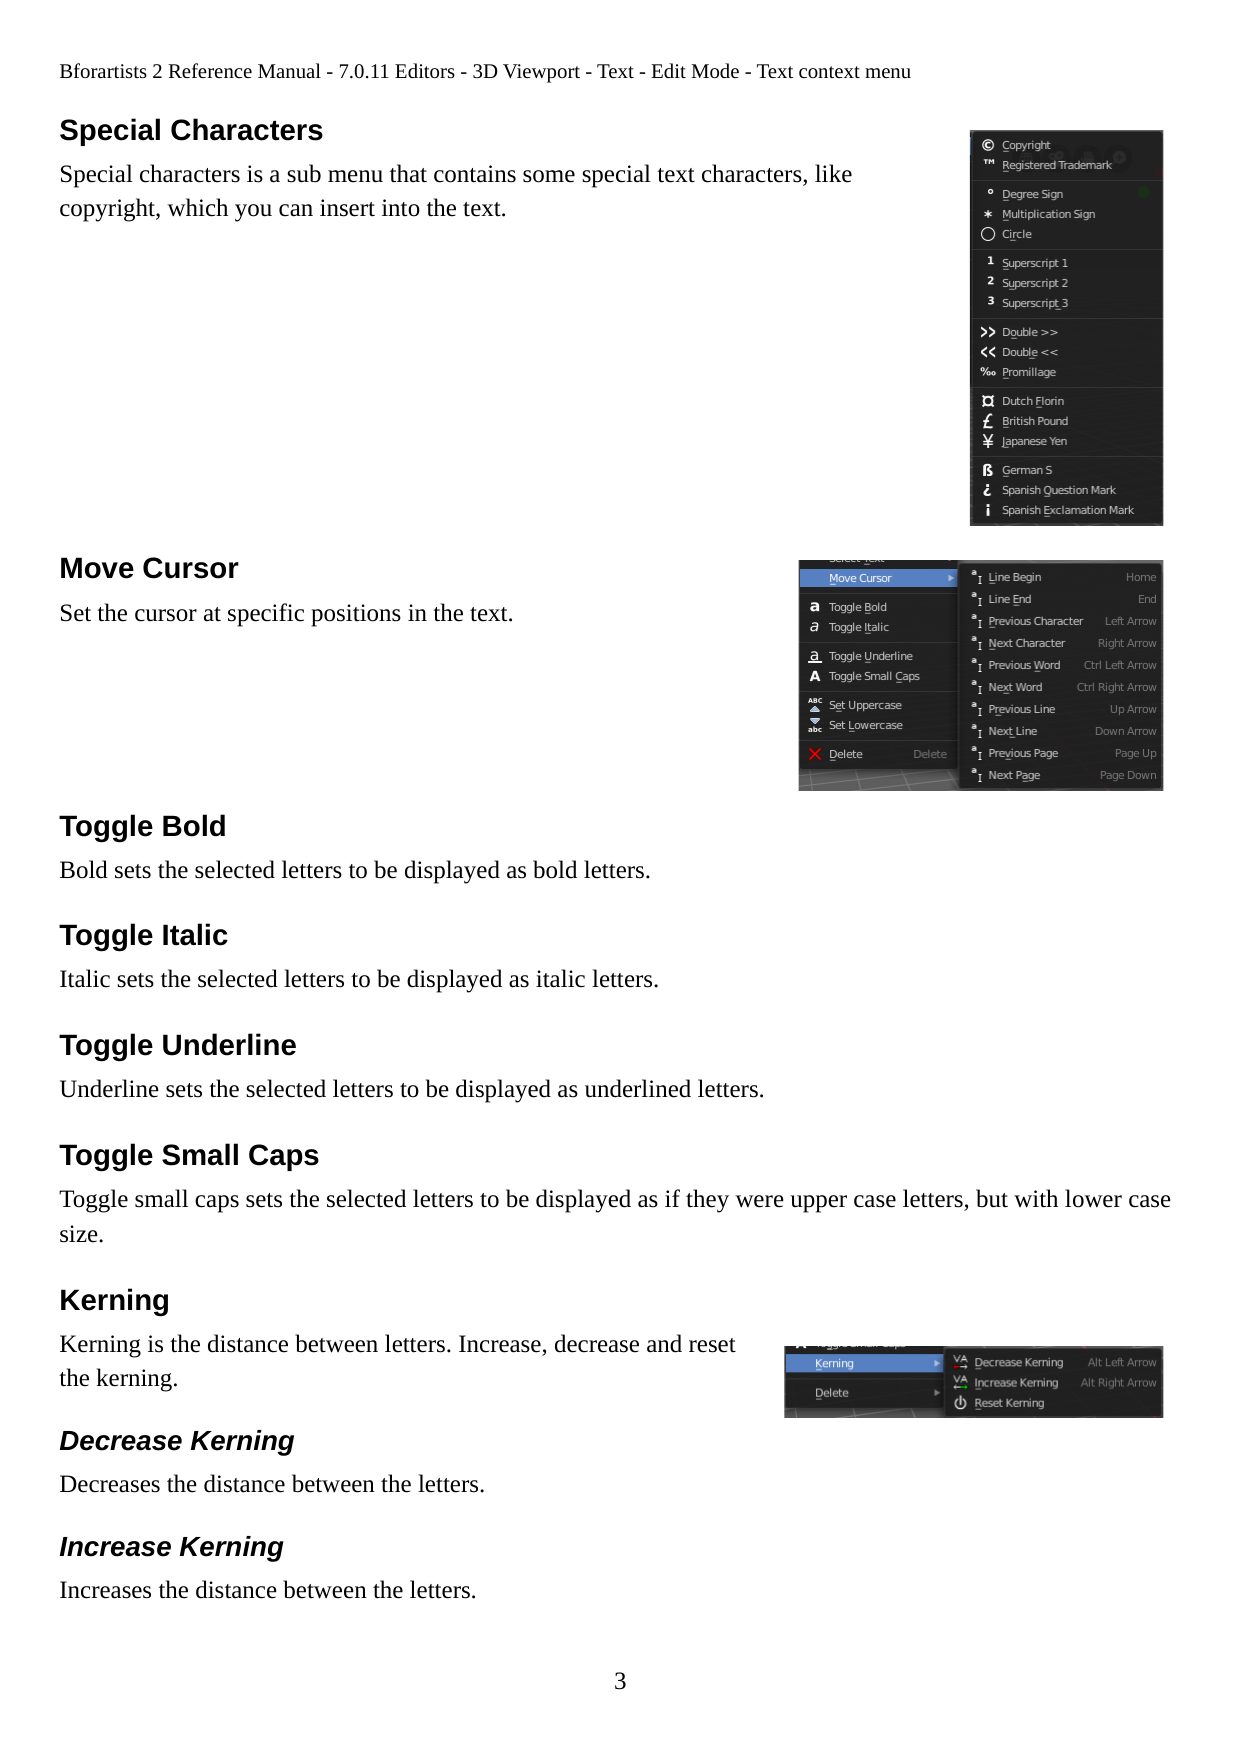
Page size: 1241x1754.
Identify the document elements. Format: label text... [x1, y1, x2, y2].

subtitle Toggle Italic [59, 918, 1181, 952]
text Toggle small caps sets the selected letters to be displayed as if they were upper case letters, but with lower case size. [59, 1184, 1181, 1248]
text Decreases the distance between the letters. [59, 1469, 1181, 1498]
subtitle Special Characters [59, 113, 1181, 146]
subtitle Decrease Kerning [59, 1425, 1181, 1457]
text Special characters is a sub menu that contains some special text characters, like copyright, which you can insert into the text. [59, 159, 969, 222]
text Bold sets the selected letters to be displayed as bold letters. [59, 855, 1181, 883]
picture [798, 560, 1164, 791]
text Increases the distance between the letters. [59, 1575, 1181, 1604]
text Underline sets the selected letters to be displayed as underlined letters. [59, 1074, 1181, 1103]
subtitle Move Cursor [59, 551, 1181, 585]
text Italic sets the selected letters to be displayed as italic letters. [59, 964, 1181, 993]
subtitle Kerning [59, 1282, 1181, 1316]
subtitle Increase Kerning [59, 1531, 1181, 1563]
picture [969, 130, 1164, 526]
text Kerning is the distance between letters. Increase, decrease and reset the kerning. [59, 1329, 1181, 1392]
subtitle Toggle Small Caps [59, 1138, 1181, 1172]
subtitle Toggle Underline [59, 1028, 1181, 1062]
text Set the cursor at specific positions in the text. [59, 598, 798, 626]
subtitle Toggle Bold [59, 808, 1181, 842]
picture [784, 1346, 1164, 1418]
